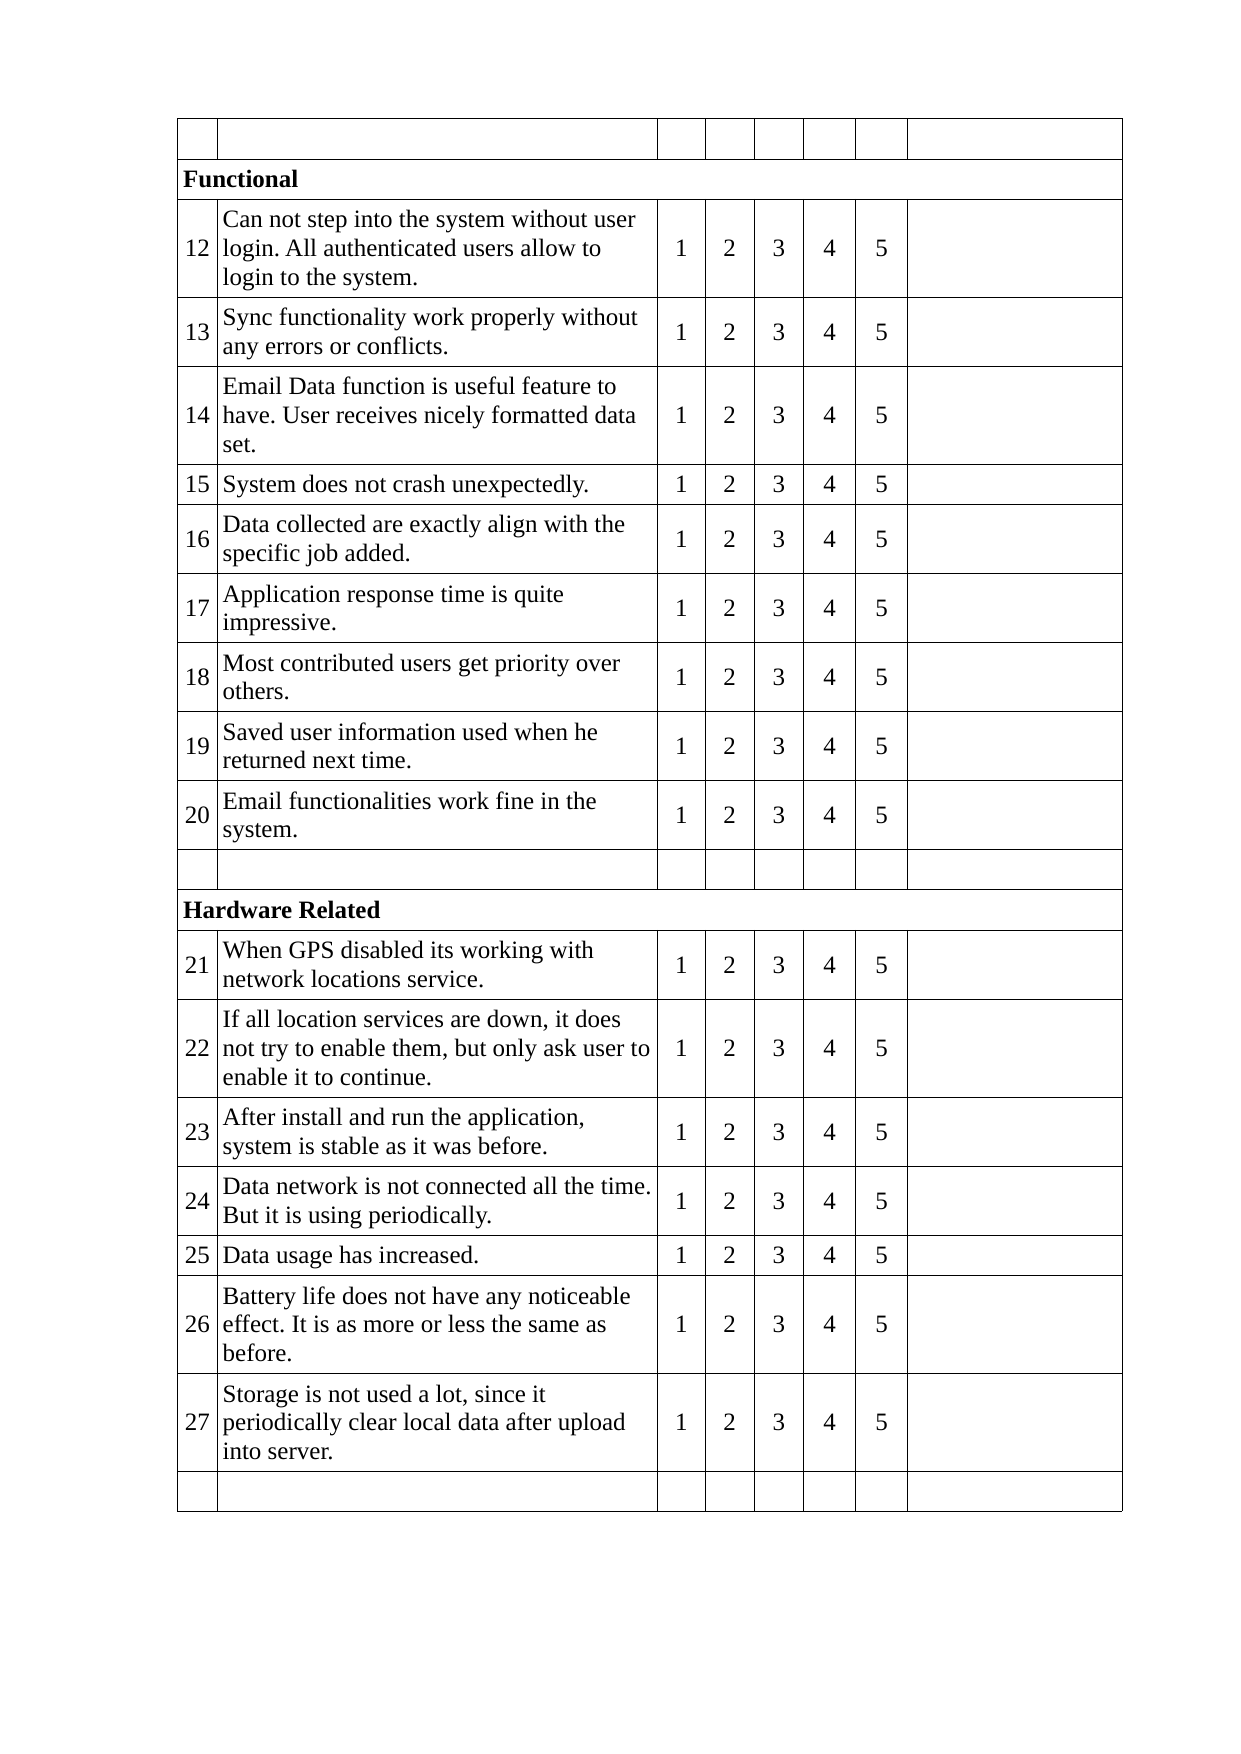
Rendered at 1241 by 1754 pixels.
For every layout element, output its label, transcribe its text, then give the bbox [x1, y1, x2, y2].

table_cell 20 [178, 781, 217, 849]
table_cell [908, 781, 1122, 849]
table_cell [755, 850, 803, 889]
table_cell [908, 1276, 1122, 1373]
table_cell [908, 1000, 1122, 1097]
table_cell [908, 465, 1122, 504]
table_cell [856, 850, 907, 889]
table_cell Functional [178, 160, 1122, 199]
table_cell 27 [178, 1374, 217, 1471]
table_cell 3 [755, 781, 803, 849]
table_cell [908, 367, 1122, 463]
table_cell 4 [804, 574, 855, 642]
table_cell [908, 1236, 1122, 1275]
table_cell 5 [856, 1374, 907, 1471]
table_cell [908, 1098, 1122, 1166]
table_cell [218, 850, 657, 889]
table_cell Saved user information used when he returned next time. [218, 712, 657, 780]
table_cell 22 [178, 1000, 217, 1097]
table_cell 5 [856, 1000, 907, 1097]
table_cell 2 [706, 781, 754, 849]
table_cell 2 [706, 1000, 754, 1097]
table_cell 17 [178, 574, 217, 642]
table_cell [755, 119, 803, 158]
table_cell 3 [755, 1167, 803, 1235]
table_cell 16 [178, 505, 217, 573]
table_cell If all location services are down, it does not try to enable them, but only ask user to enable it to continue. [218, 1000, 657, 1097]
table_cell 1 [658, 1276, 705, 1373]
table_cell 5 [856, 505, 907, 573]
table_cell 5 [856, 465, 907, 504]
table_cell 2 [706, 1276, 754, 1373]
table_cell 21 [178, 931, 217, 999]
table_cell 1 [658, 200, 705, 297]
table_cell 1 [658, 574, 705, 642]
table_cell [706, 850, 754, 889]
table_cell 4 [804, 781, 855, 849]
table_cell [908, 643, 1122, 711]
table_cell 2 [706, 1374, 754, 1471]
table_cell 15 [178, 465, 217, 504]
table_cell 2 [706, 712, 754, 780]
table_cell 3 [755, 298, 803, 366]
table_cell 4 [804, 712, 855, 780]
table_cell 1 [658, 931, 705, 999]
table_cell 3 [755, 574, 803, 642]
table_cell 4 [804, 931, 855, 999]
table_cell 1 [658, 1167, 705, 1235]
table_cell 2 [706, 505, 754, 573]
table_cell 2 [706, 643, 754, 711]
table_cell 25 [178, 1236, 217, 1275]
table_cell 18 [178, 643, 217, 711]
table_cell [218, 119, 657, 158]
table_cell [908, 200, 1122, 297]
table_cell 5 [856, 643, 907, 711]
table_cell 1 [658, 1098, 705, 1166]
table_cell 23 [178, 1098, 217, 1166]
table_cell 4 [804, 1374, 855, 1471]
table_cell 4 [804, 1236, 855, 1275]
table_cell [908, 574, 1122, 642]
table_cell [908, 119, 1122, 158]
table_cell 19 [178, 712, 217, 780]
table_cell 3 [755, 465, 803, 504]
table_cell 2 [706, 574, 754, 642]
table_cell 2 [706, 465, 754, 504]
table_cell [658, 850, 705, 889]
table_cell 5 [856, 1167, 907, 1235]
table_cell [706, 119, 754, 158]
table_cell 2 [706, 1167, 754, 1235]
table_cell 5 [856, 1276, 907, 1373]
table_cell [856, 119, 907, 158]
table_cell 4 [804, 200, 855, 297]
table_cell 3 [755, 1236, 803, 1275]
table_cell 1 [658, 298, 705, 366]
table_cell [908, 505, 1122, 573]
table_cell 14 [178, 367, 217, 463]
table_cell 1 [658, 465, 705, 504]
table_cell [804, 1472, 855, 1511]
table_cell 2 [706, 298, 754, 366]
table_cell 5 [856, 298, 907, 366]
table_cell 3 [755, 1374, 803, 1471]
table_cell When GPS disabled its working with network locations service. [218, 931, 657, 999]
table_cell 4 [804, 505, 855, 573]
table_cell [178, 850, 217, 889]
table_cell 4 [804, 367, 855, 463]
table_cell 3 [755, 931, 803, 999]
table_cell [218, 1472, 657, 1511]
table_cell [755, 1472, 803, 1511]
table_cell 5 [856, 367, 907, 463]
table_cell Storage is not used a lot, since it periodically clear local data after upload into server. [218, 1374, 657, 1471]
table_cell 2 [706, 931, 754, 999]
table_cell [856, 1472, 907, 1511]
table_cell 3 [755, 505, 803, 573]
table_cell Sync functionality work properly without any errors or conflicts. [218, 298, 657, 366]
table_cell 3 [755, 1276, 803, 1373]
table_cell [658, 119, 705, 158]
table_cell [908, 850, 1122, 889]
table_cell [706, 1472, 754, 1511]
table_cell 4 [804, 1000, 855, 1097]
table_cell 5 [856, 1236, 907, 1275]
table_cell [804, 119, 855, 158]
table_cell 1 [658, 1000, 705, 1097]
table_cell 1 [658, 367, 705, 463]
table_cell 5 [856, 200, 907, 297]
table_cell Hardware Related [178, 890, 1122, 930]
table_cell After install and run the application, system is stable as it was before. [218, 1098, 657, 1166]
table_cell 5 [856, 781, 907, 849]
table_cell [908, 1472, 1122, 1511]
table_cell 1 [658, 1374, 705, 1471]
table_cell 24 [178, 1167, 217, 1235]
table_cell 4 [804, 1098, 855, 1166]
table_cell 4 [804, 1167, 855, 1235]
table_cell Application response time is quite impressive. [218, 574, 657, 642]
table_cell 1 [658, 643, 705, 711]
table_cell [178, 1472, 217, 1511]
table_cell 4 [804, 465, 855, 504]
table_cell 1 [658, 505, 705, 573]
table_cell 1 [658, 712, 705, 780]
table_cell [908, 931, 1122, 999]
table_cell System does not crash unexpectedly. [218, 465, 657, 504]
table_cell 2 [706, 1236, 754, 1275]
table_cell 3 [755, 712, 803, 780]
table_cell [178, 119, 217, 158]
table_cell Battery life does not have any noticeable effect. It is as more or less the same as before. [218, 1276, 657, 1373]
table_cell [908, 298, 1122, 366]
table_cell 3 [755, 200, 803, 297]
table_cell 2 [706, 367, 754, 463]
table_cell 3 [755, 367, 803, 463]
table_cell 4 [804, 1276, 855, 1373]
table_cell 2 [706, 1098, 754, 1166]
table_cell [658, 1472, 705, 1511]
table_cell 13 [178, 298, 217, 366]
table_cell [804, 850, 855, 889]
table_cell 4 [804, 643, 855, 711]
table_cell [908, 1167, 1122, 1235]
table_cell 1 [658, 781, 705, 849]
table_cell [908, 1374, 1122, 1471]
table_cell Data collected are exactly align with the specific job added. [218, 505, 657, 573]
table_cell 3 [755, 643, 803, 711]
table_cell 1 [658, 1236, 705, 1275]
table_cell Email Data function is useful feature to have. User receives nicely formatted data set. [218, 367, 657, 463]
table_cell 26 [178, 1276, 217, 1373]
table_cell 5 [856, 712, 907, 780]
table_cell Data usage has increased. [218, 1236, 657, 1275]
table_cell Can not step into the system without user login. All authenticated users allow to login to the system. [218, 200, 657, 297]
table_cell [908, 712, 1122, 780]
table_cell 5 [856, 931, 907, 999]
table_cell 3 [755, 1098, 803, 1166]
table_cell Email functionalities work fine in the system. [218, 781, 657, 849]
table_cell Most contributed users get priority over others. [218, 643, 657, 711]
table_cell 2 [706, 200, 754, 297]
table_cell 5 [856, 574, 907, 642]
table_cell Data network is not connected all the time. But it is using periodically. [218, 1167, 657, 1235]
table_cell 12 [178, 200, 217, 297]
table_cell 3 [755, 1000, 803, 1097]
table_cell 5 [856, 1098, 907, 1166]
table_cell 4 [804, 298, 855, 366]
